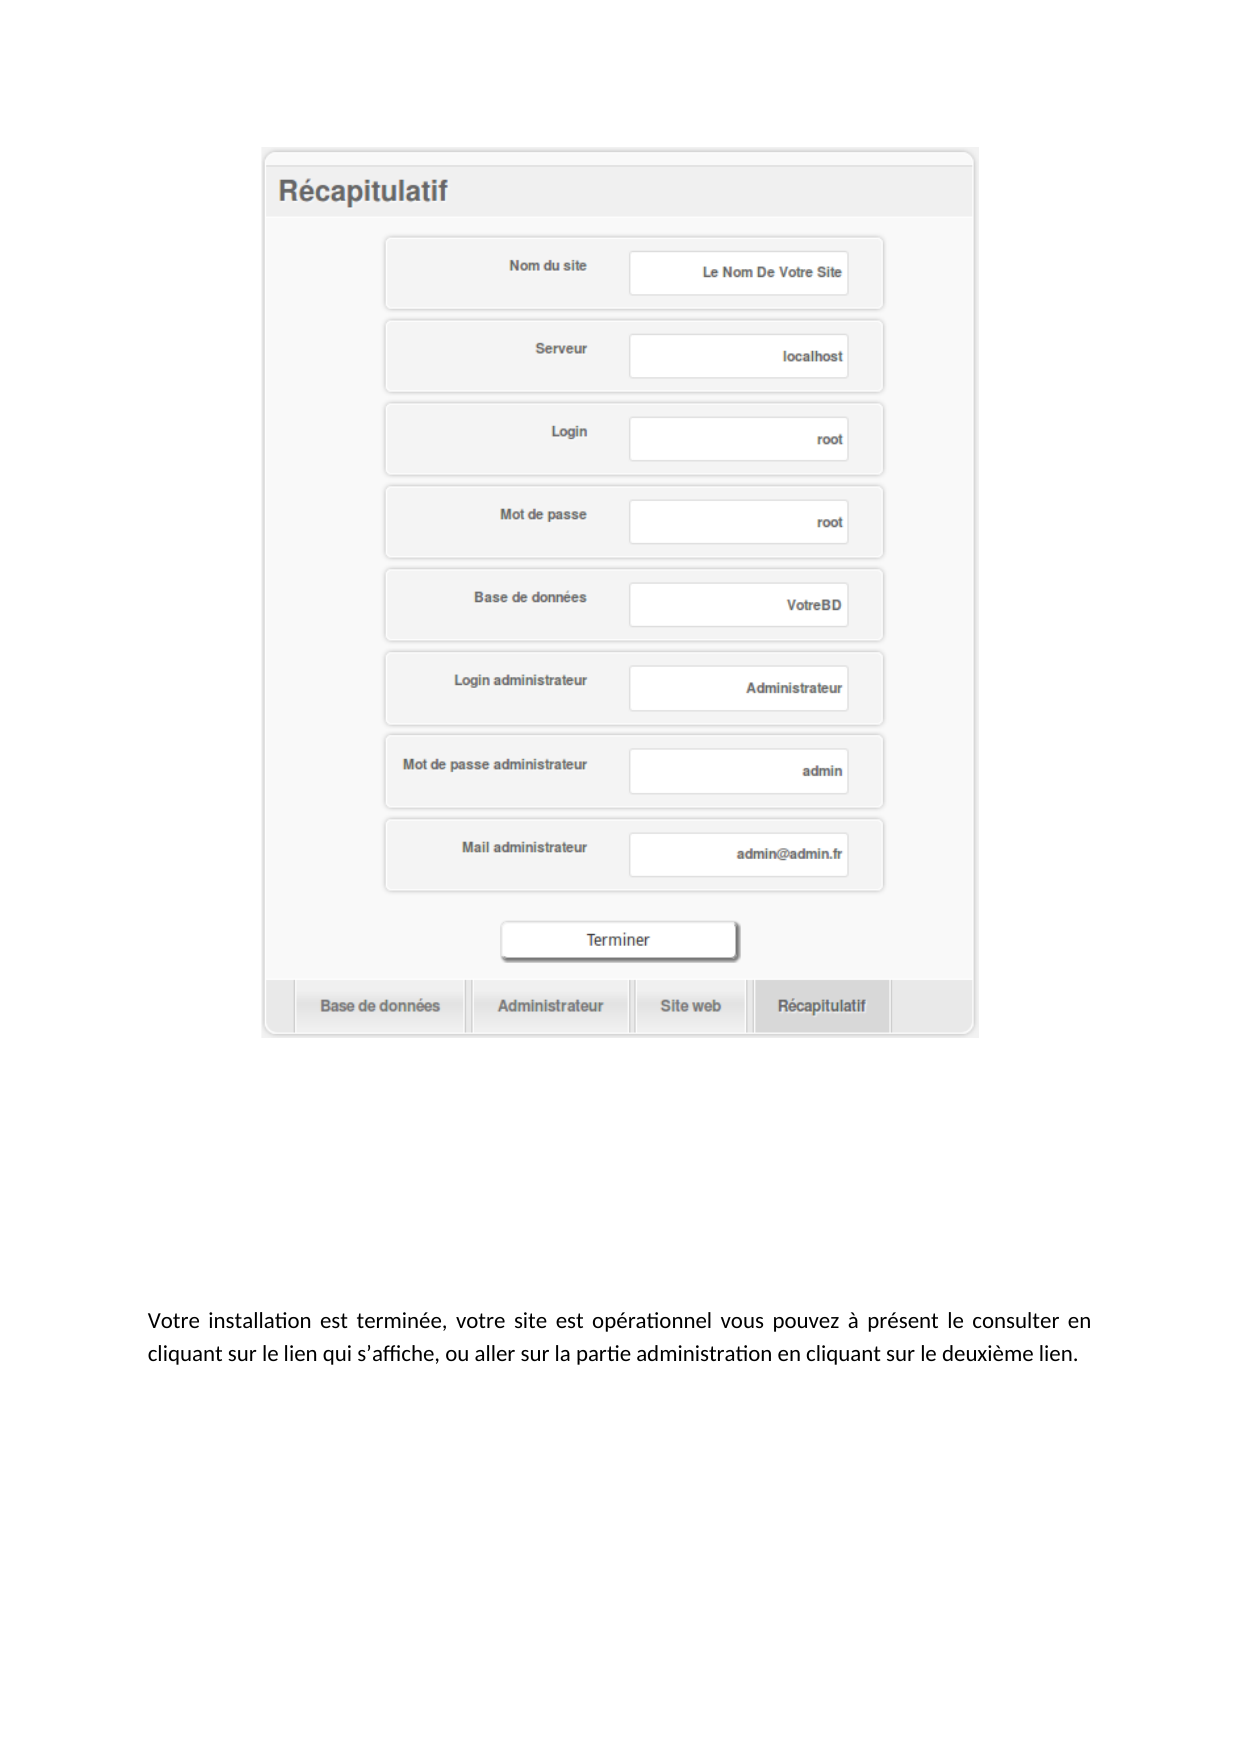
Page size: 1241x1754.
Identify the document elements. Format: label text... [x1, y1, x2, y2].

text Votre installation est terminée, votre site est opérationnel vous pouvez à présent le consulter en cliquant sur le lien qui s’affiche, ou aller sur la partie administration en cliquant sur le deuxième lien. [148, 1307, 1093, 1367]
picture [261, 147, 979, 1038]
